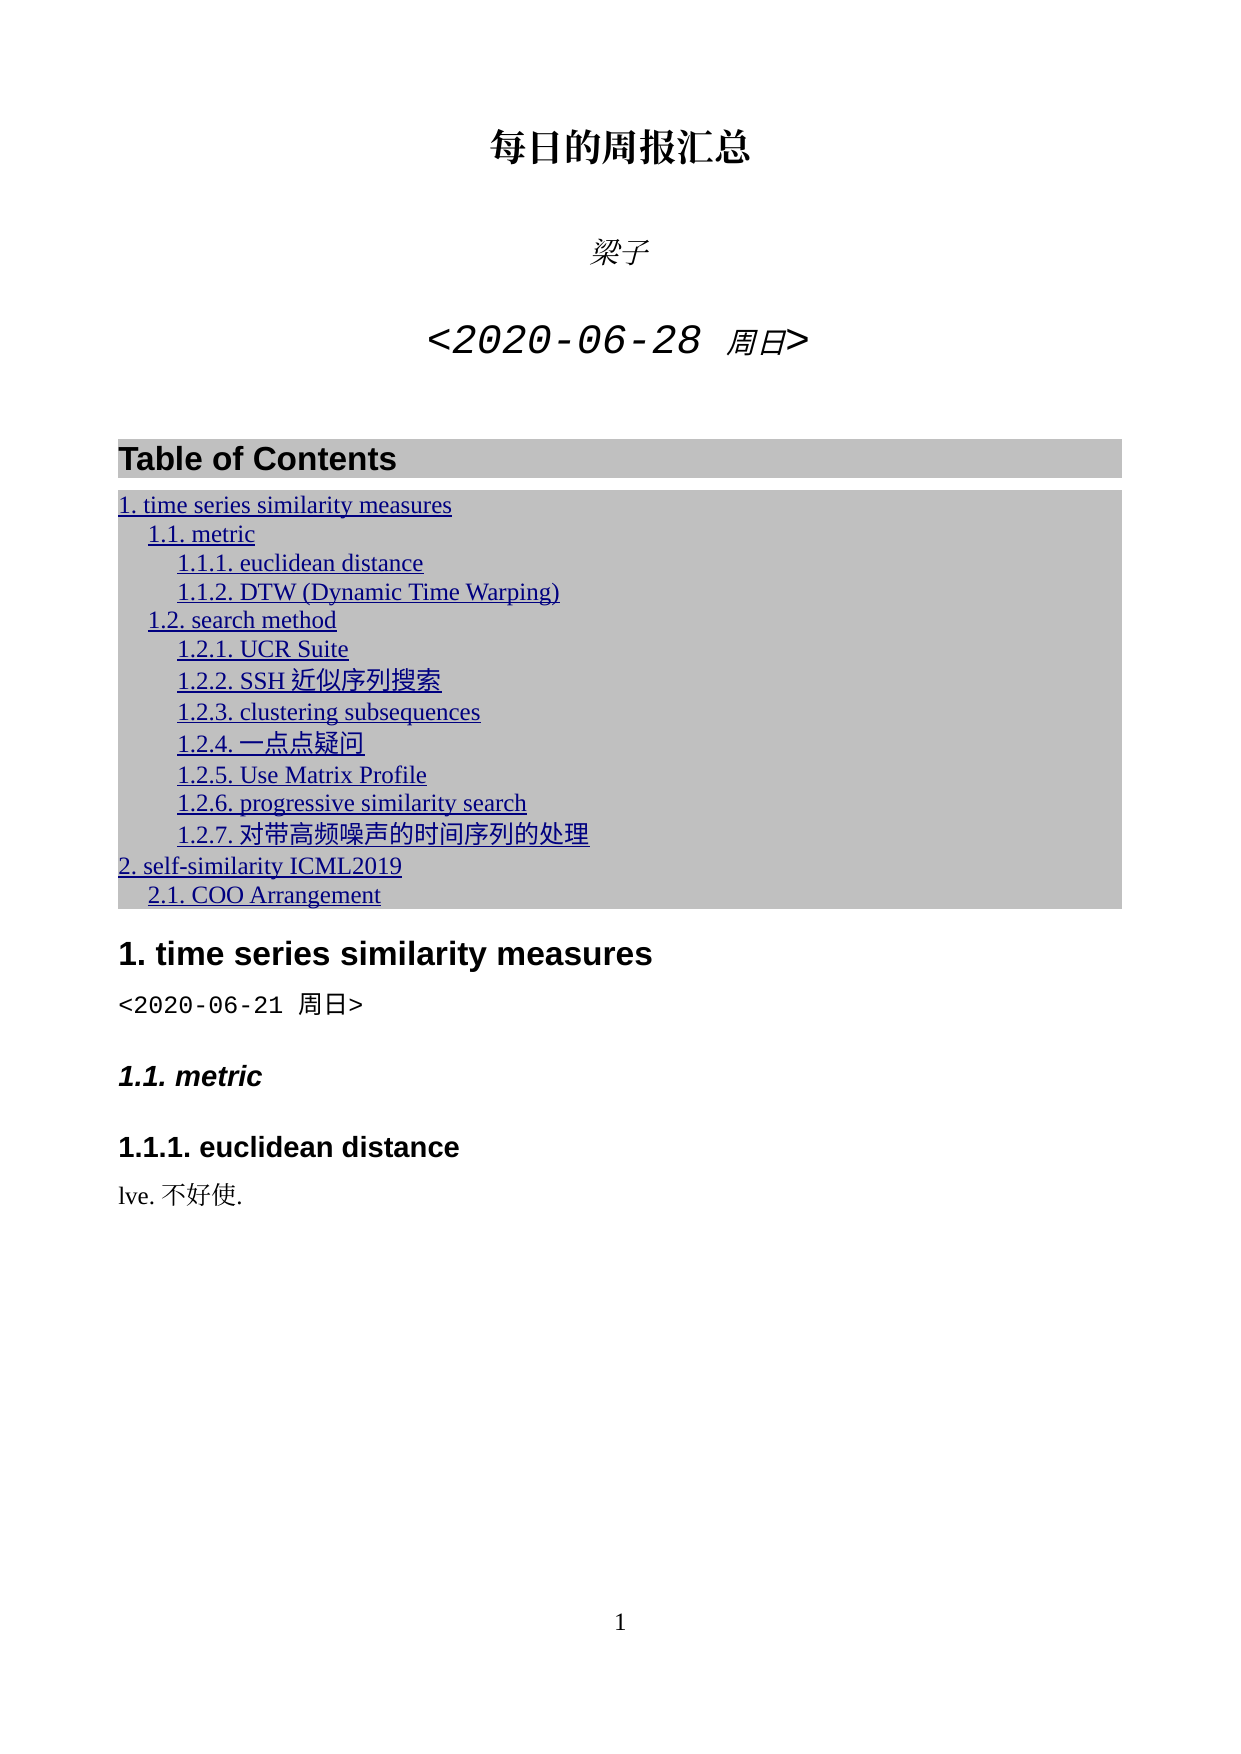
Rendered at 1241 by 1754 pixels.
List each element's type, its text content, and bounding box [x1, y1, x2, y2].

text 1.2.4. 一点点疑问 [177, 726, 1122, 760]
subtitle <2020-06-28 周日> [118, 319, 1122, 366]
text 1.1. metric [148, 519, 1122, 548]
text 2. self-similarity ICML2019 [118, 851, 1122, 880]
subtitle metric [118, 1059, 1122, 1092]
text 1.2.1. UCR Suite [177, 634, 1122, 663]
text 1.2. search method [148, 605, 1122, 634]
text 1.1.1. euclidean distance [177, 548, 1122, 577]
subtitle time series similarity measures [118, 934, 1122, 972]
text <2020-06-21 周日> [118, 985, 1122, 1021]
title 每日的周报汇总 [118, 118, 1122, 172]
text 1.2.5. Use Matrix Profile [177, 760, 1122, 788]
text 1.2.3. clustering subsequences [177, 697, 1122, 726]
subtitle 梁子 [118, 229, 1122, 271]
text 1.2.7. 对带高频噪声的时间序列的处理 [177, 817, 1122, 851]
text 1.2.2. SSH 近似序列搜索 [177, 663, 1122, 697]
subtitle euclidean distance [118, 1130, 1122, 1163]
text lve. 不好使. [118, 1176, 1122, 1212]
subtitle Table of Contents [118, 439, 1122, 478]
text 1.2.6. progressive similarity search [177, 788, 1122, 817]
text 2.1. COO Arrangement [148, 880, 1122, 909]
text 1.1.2. DTW (Dynamic Time Warping) [177, 577, 1122, 605]
text 1. time series similarity measures [118, 490, 1122, 519]
